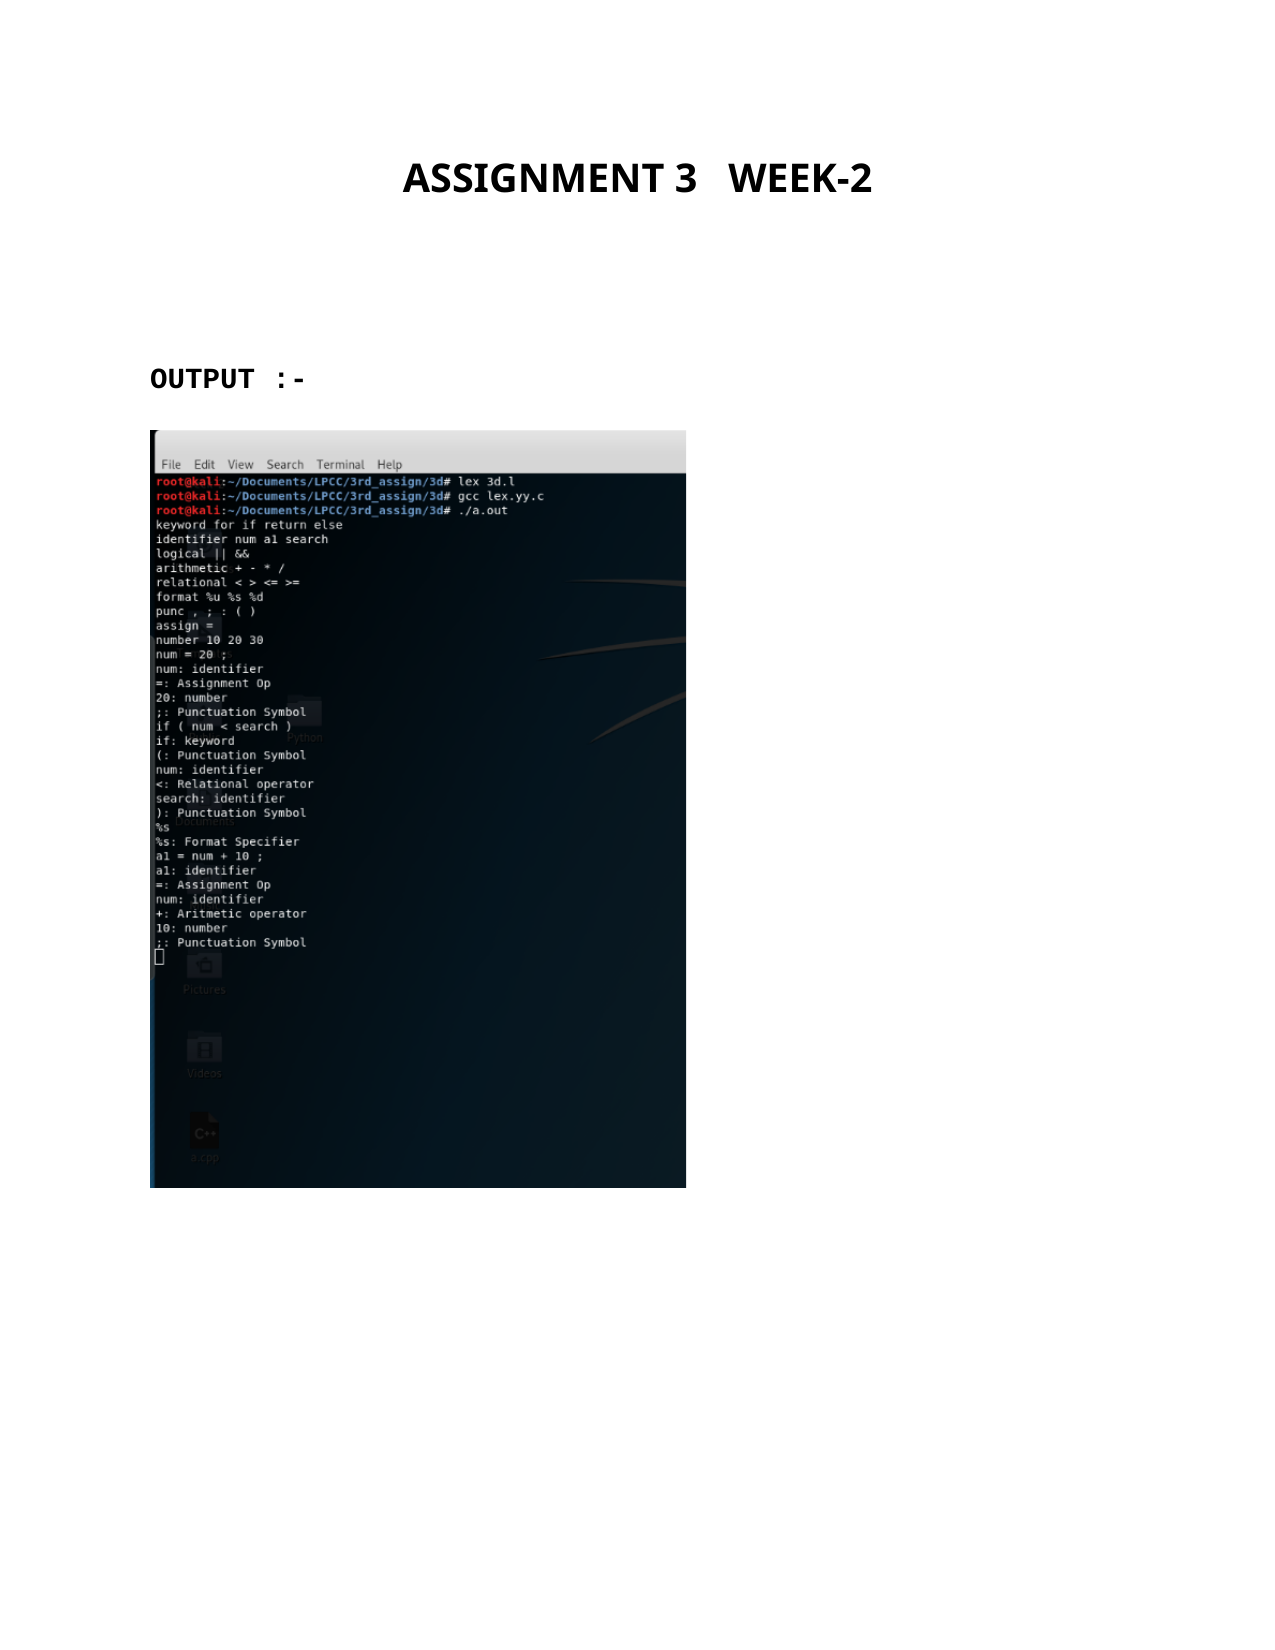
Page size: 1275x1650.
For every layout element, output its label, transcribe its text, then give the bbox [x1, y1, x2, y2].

picture [150, 430, 687, 1188]
text OUTPUT :- [150, 364, 1125, 397]
